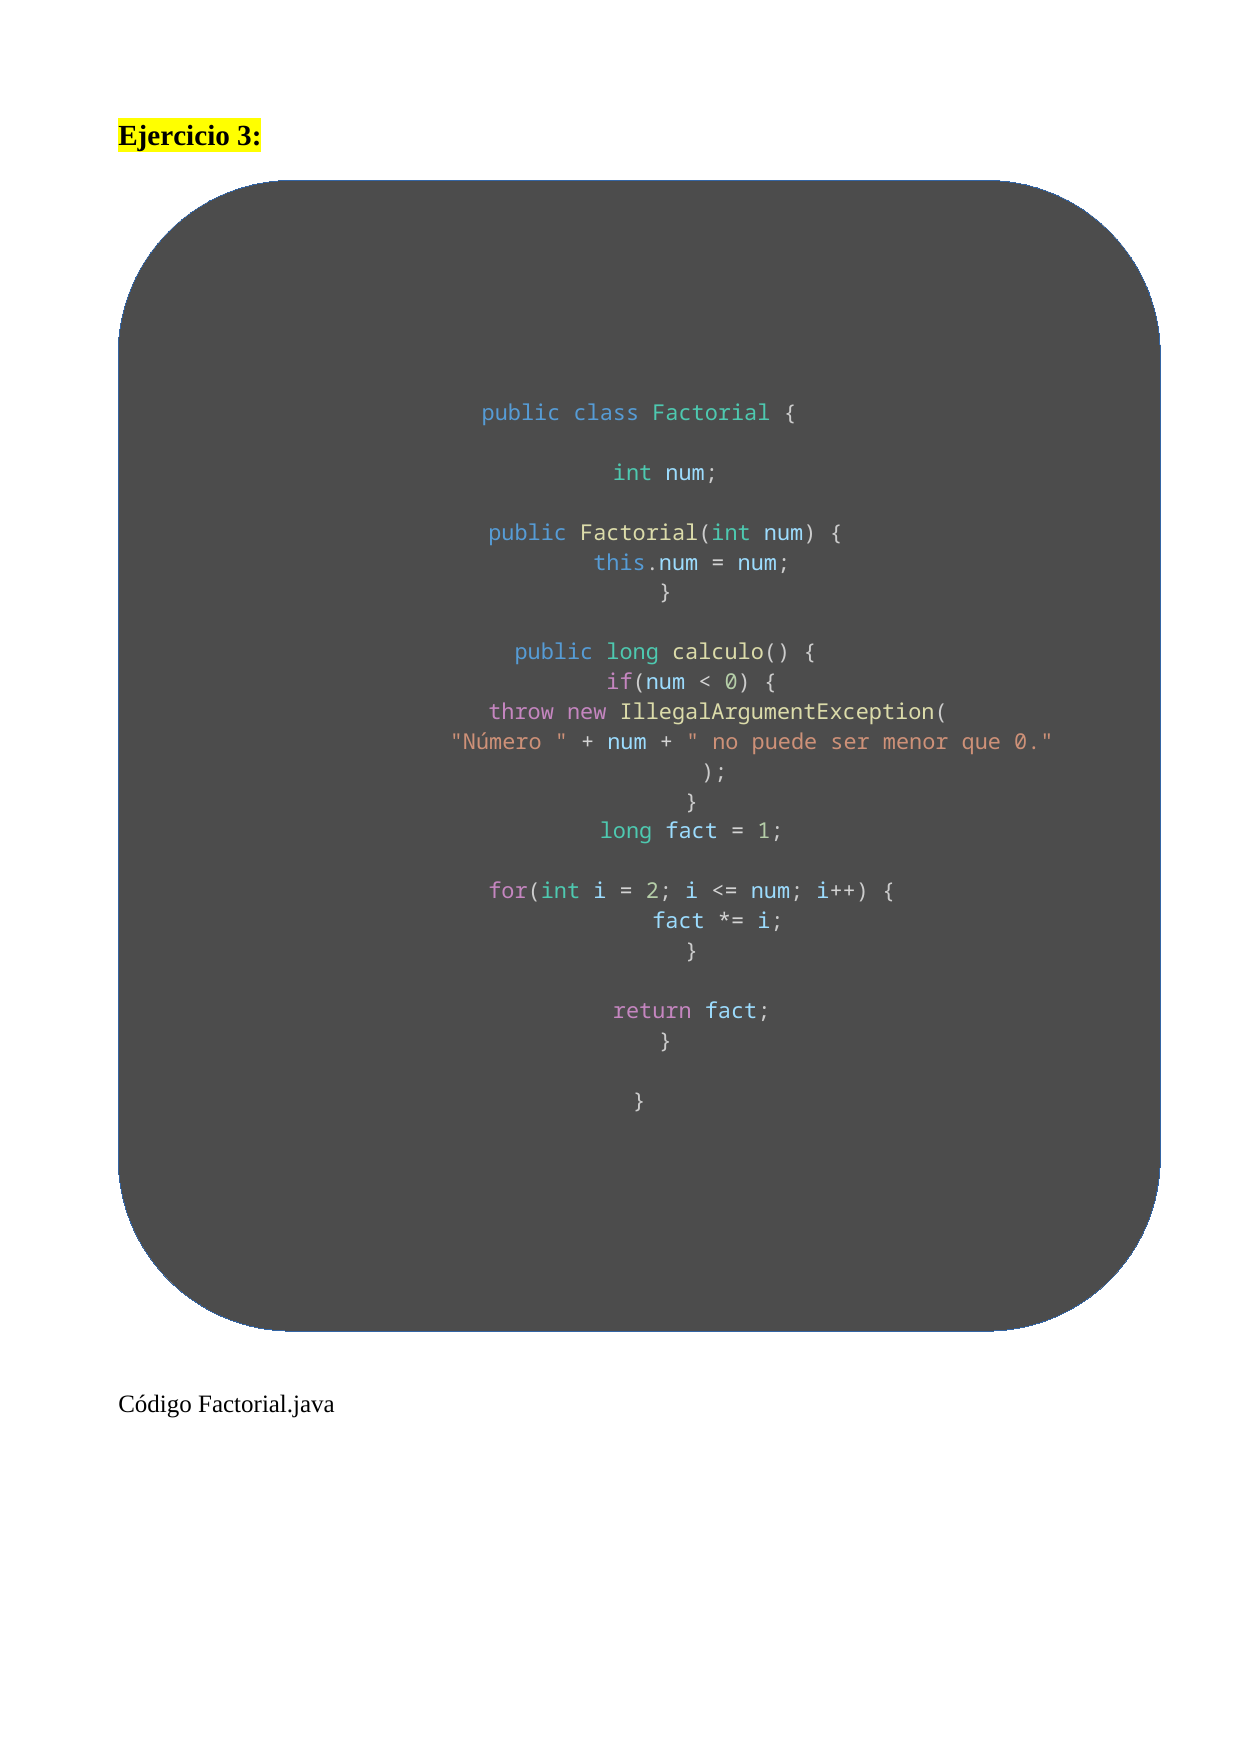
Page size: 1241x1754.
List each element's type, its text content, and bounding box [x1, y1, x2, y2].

text Ejercicio 3: [118, 118, 1122, 152]
text Código Factorial.java [118, 1389, 1122, 1417]
